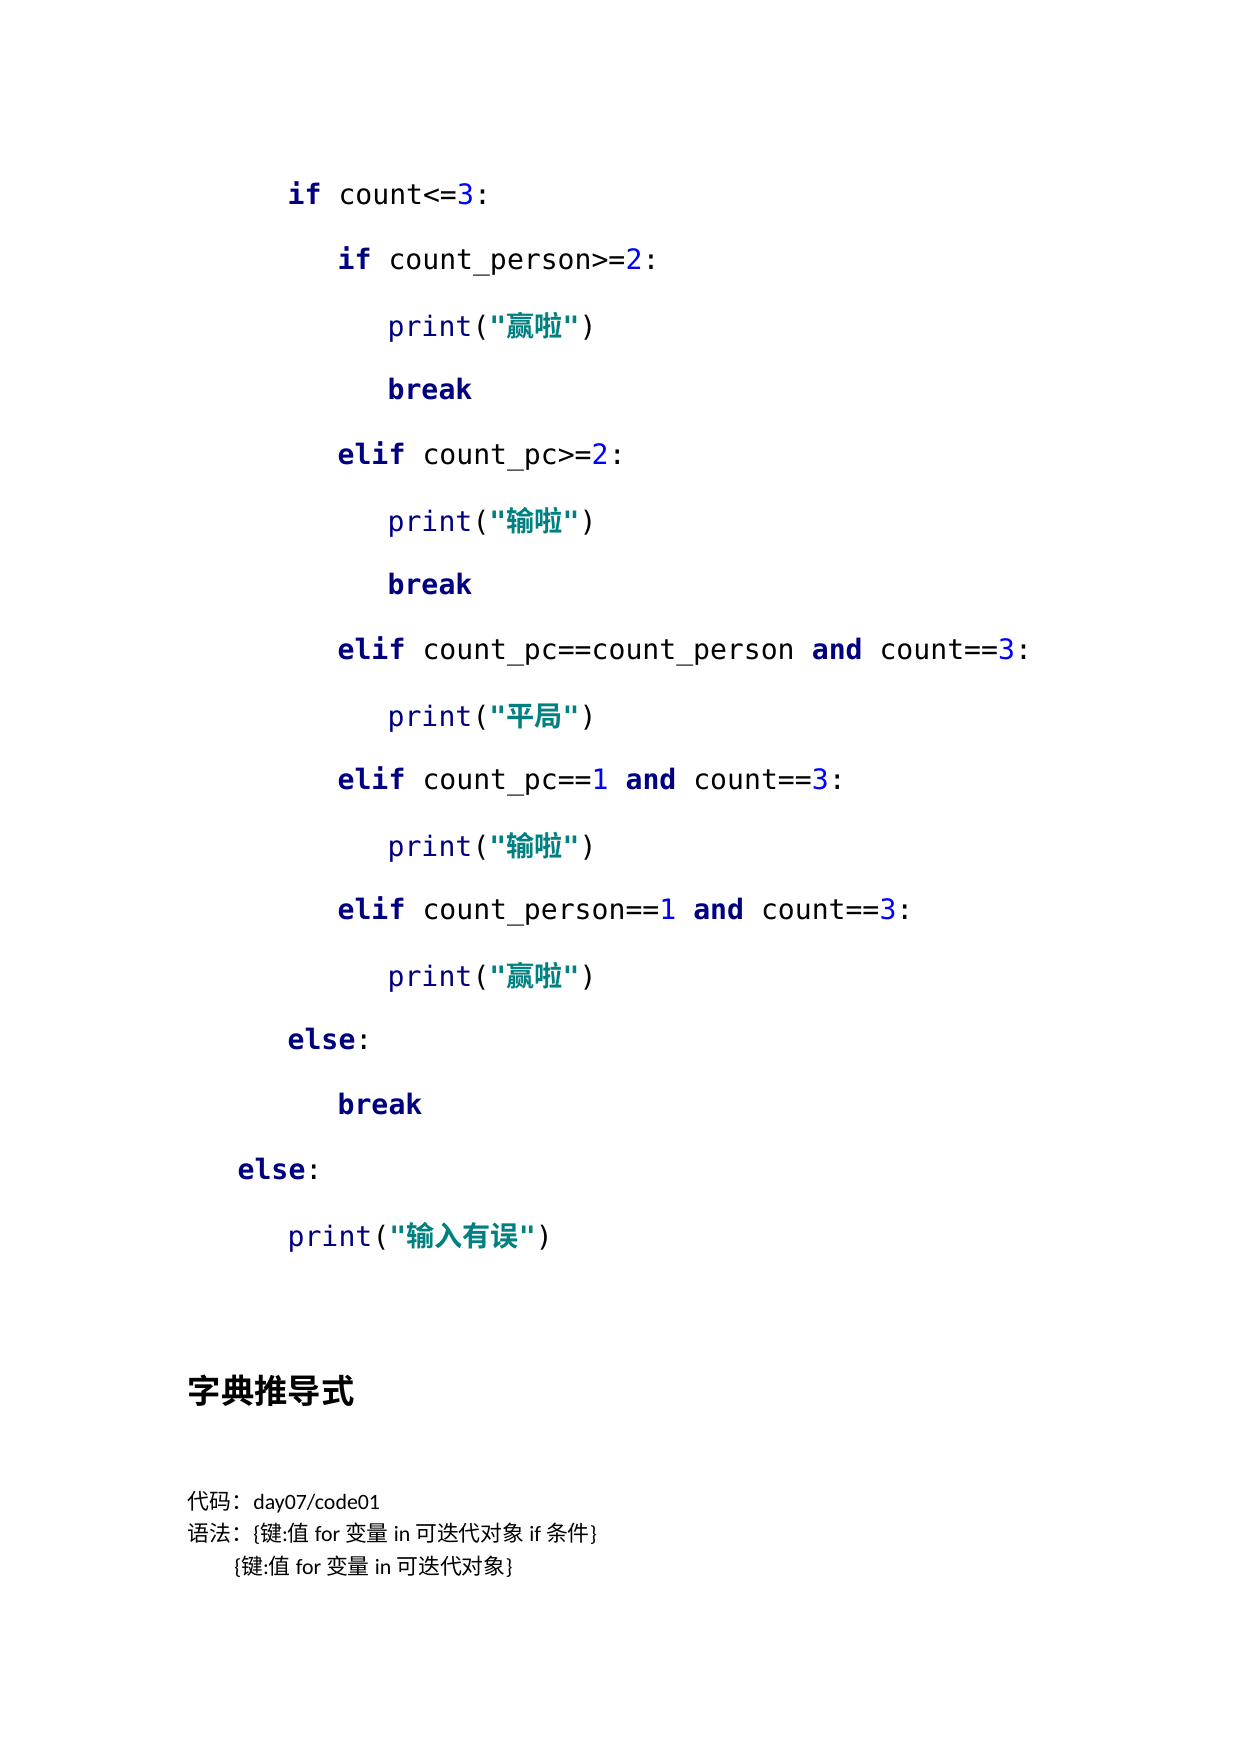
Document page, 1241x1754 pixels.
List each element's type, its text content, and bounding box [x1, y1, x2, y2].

text print("平局") [187, 682, 1053, 747]
text else: [187, 1007, 1053, 1072]
text if count<=3: [187, 162, 1053, 227]
text break [187, 357, 1053, 422]
text {键:值 for 变量 in 可迭代对象} [187, 1548, 1053, 1581]
text print("赢啦") [187, 292, 1053, 357]
text else: [187, 1137, 1053, 1202]
text print("输啦") [187, 812, 1053, 877]
text 代码：day07/code01 [187, 1483, 1053, 1516]
subtitle 字典推导式 [187, 1356, 1053, 1421]
text 语法：{键:值 for 变量 in 可迭代对象 if 条件} [187, 1516, 1053, 1548]
text break [187, 1072, 1053, 1137]
text elif count_pc==count_person and count==3: [187, 617, 1053, 682]
text print("赢啦") [187, 942, 1053, 1007]
text elif count_pc>=2: [187, 422, 1053, 487]
text elif count_pc==1 and count==3: [187, 747, 1053, 812]
text elif count_person==1 and count==3: [187, 877, 1053, 942]
text print("输啦") [187, 487, 1053, 552]
text print("输入有误") [187, 1202, 1053, 1267]
text if count_person>=2: [187, 227, 1053, 292]
text break [187, 552, 1053, 617]
